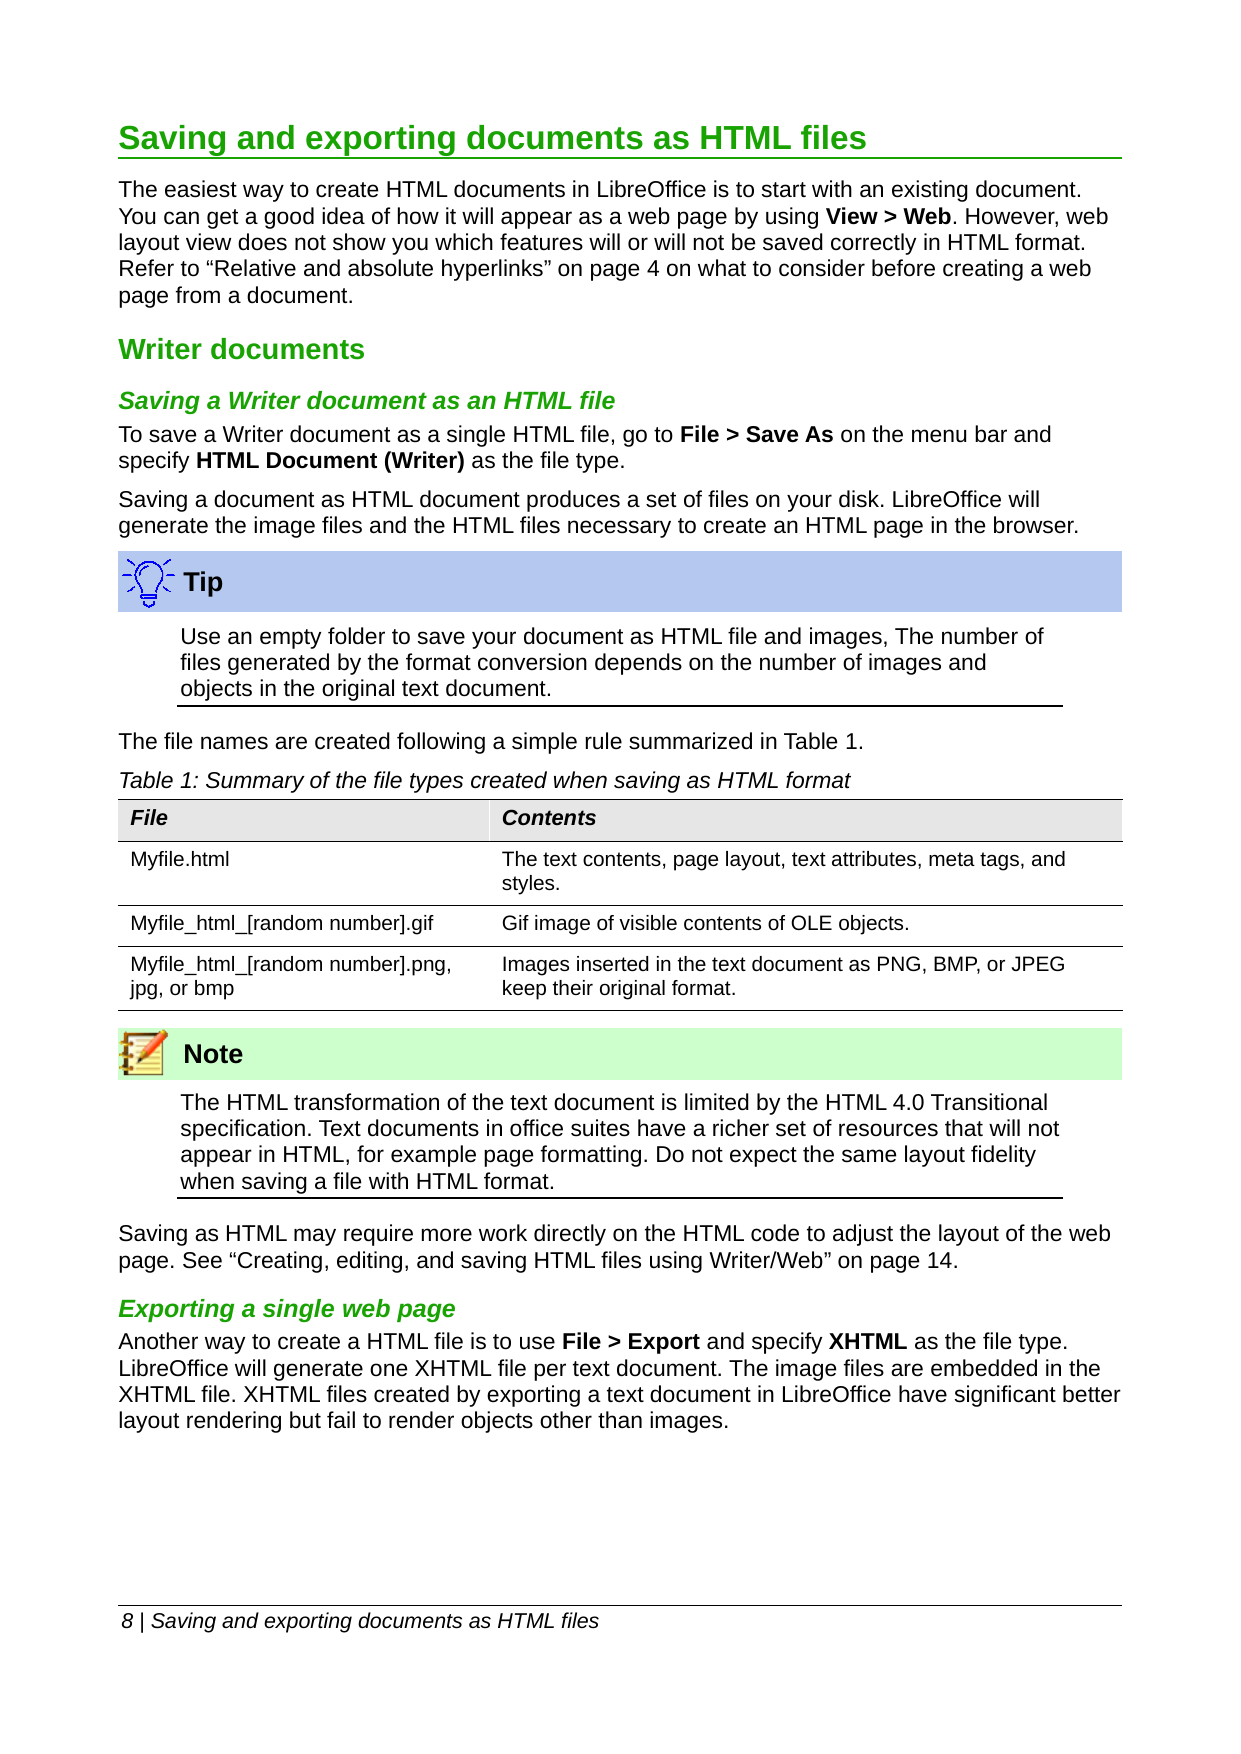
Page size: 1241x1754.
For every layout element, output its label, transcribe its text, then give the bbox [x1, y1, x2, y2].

text Saving a document as HTML document produces a set of files on your disk. LibreOffice will generate the image files and the HTML files necessary to create an HTML page in the browser. [118, 486, 1122, 538]
table_cell Myfile_html_[random number].gif [118, 906, 489, 946]
subtitle Tip [179, 551, 1122, 612]
text Table 1: Summary of the file types created when saving as HTML format [118, 767, 1122, 793]
subtitle Writer documents [118, 332, 1122, 365]
subtitle Saving and exporting documents as HTML files [118, 118, 1122, 157]
text The file names are created following a simple rule summarized in Table 1. [118, 728, 1122, 754]
table_cell Myfile_html_[random number].png, jpg, or bmp [118, 947, 489, 1010]
picture [119, 1028, 170, 1079]
subtitle Note [118, 1028, 1122, 1080]
picture [119, 551, 179, 612]
subtitle Saving a Writer document as an HTML file [118, 386, 1122, 415]
text Saving as HTML may require more work directly on the HTML code to adjust the layout of the web page. See “Creating, editing, and saving HTML files using Writer/Web” on page 14. [118, 1220, 1122, 1273]
table_cell The text contents, page layout, text attributes, meta tags, and styles. [490, 842, 1122, 905]
text Another way to create a HTML file is to use File > Export and specify XHTML as the file type. LibreOffice will generate one XHTML file per text document. The image files are embedded in the XHTML file. XHTML files created by exporting a text document in LibreOffice have significant better layout rendering but fail to render objects other than images. [118, 1328, 1122, 1434]
text Use an empty folder to save your document as HTML file and images, The number of files generated by the format conversion depends on the number of images and objects in the original text document. [177, 620, 1063, 705]
table_cell Images inserted in the text document as PNG, BMP, or JPEG keep their original format. [490, 947, 1122, 1010]
text To save a Writer document as a single HTML file, go to File > Save As on the menu bar and specify HTML Document (Writer) as the file type. [118, 421, 1122, 473]
table_cell Gif image of visible contents of OLE objects. [490, 906, 1122, 946]
subtitle Exporting a single web page [118, 1294, 1122, 1322]
text The easiest way to create HTML documents in LibreOffice is to start with an existing document. You can get a good idea of how it will appear as a web page by using View > Web. However, web layout view does not show you which features will or will not be saved correctly in HTML format. Refer to “Relative and absolute hyperlinks” on page 4 on what to consider before creating a web page from a document. [118, 176, 1122, 308]
text The HTML transformation of the text document is limited by the HTML 4.0 Transitional specification. Text documents in office suites have a richer set of resources that will not appear in HTML, for example page formatting. Do not expect the same layout fidelity when saving a file with HTML format. [177, 1086, 1063, 1197]
table_cell Myfile.html [118, 842, 489, 905]
table_header File [118, 800, 489, 841]
table_header Contents [490, 800, 1122, 841]
